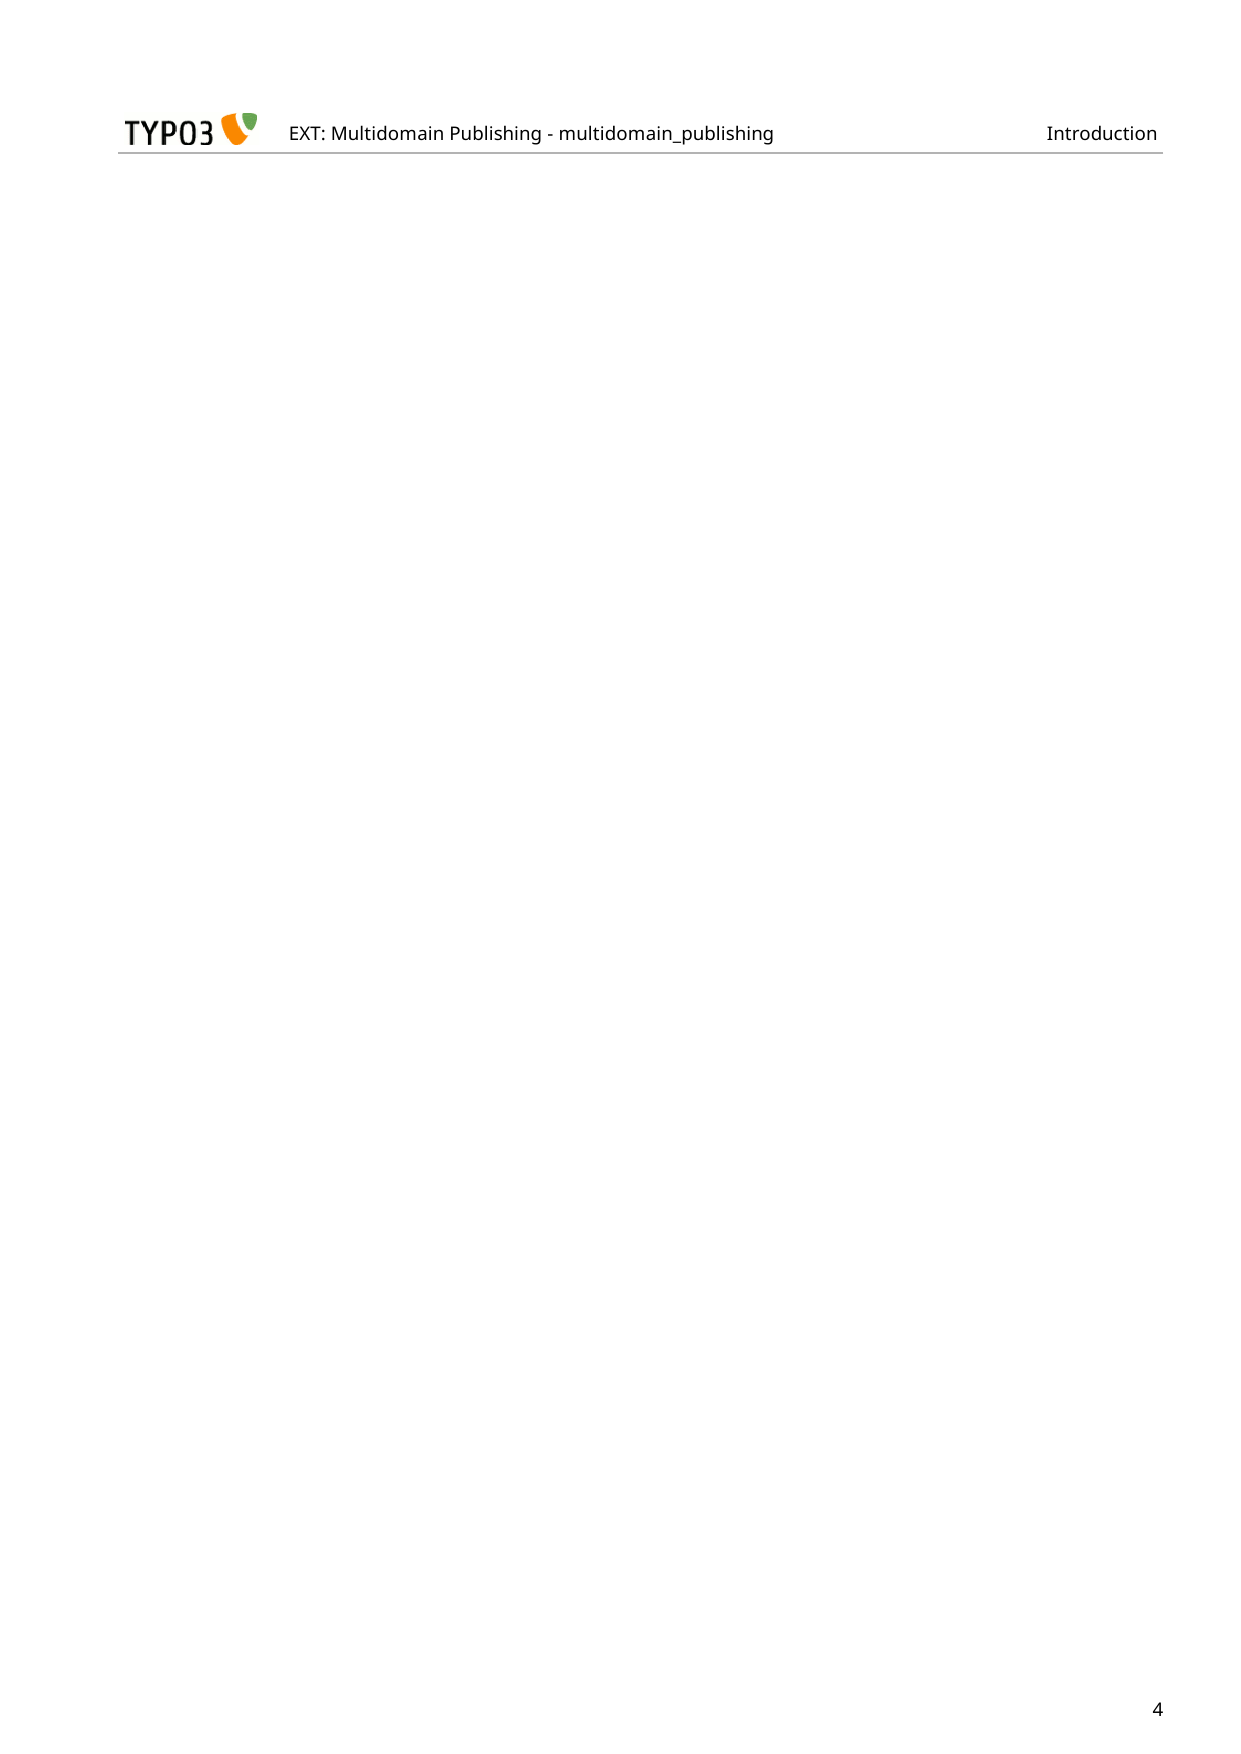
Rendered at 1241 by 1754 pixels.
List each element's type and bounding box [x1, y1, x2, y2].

picture [124, 112, 260, 145]
